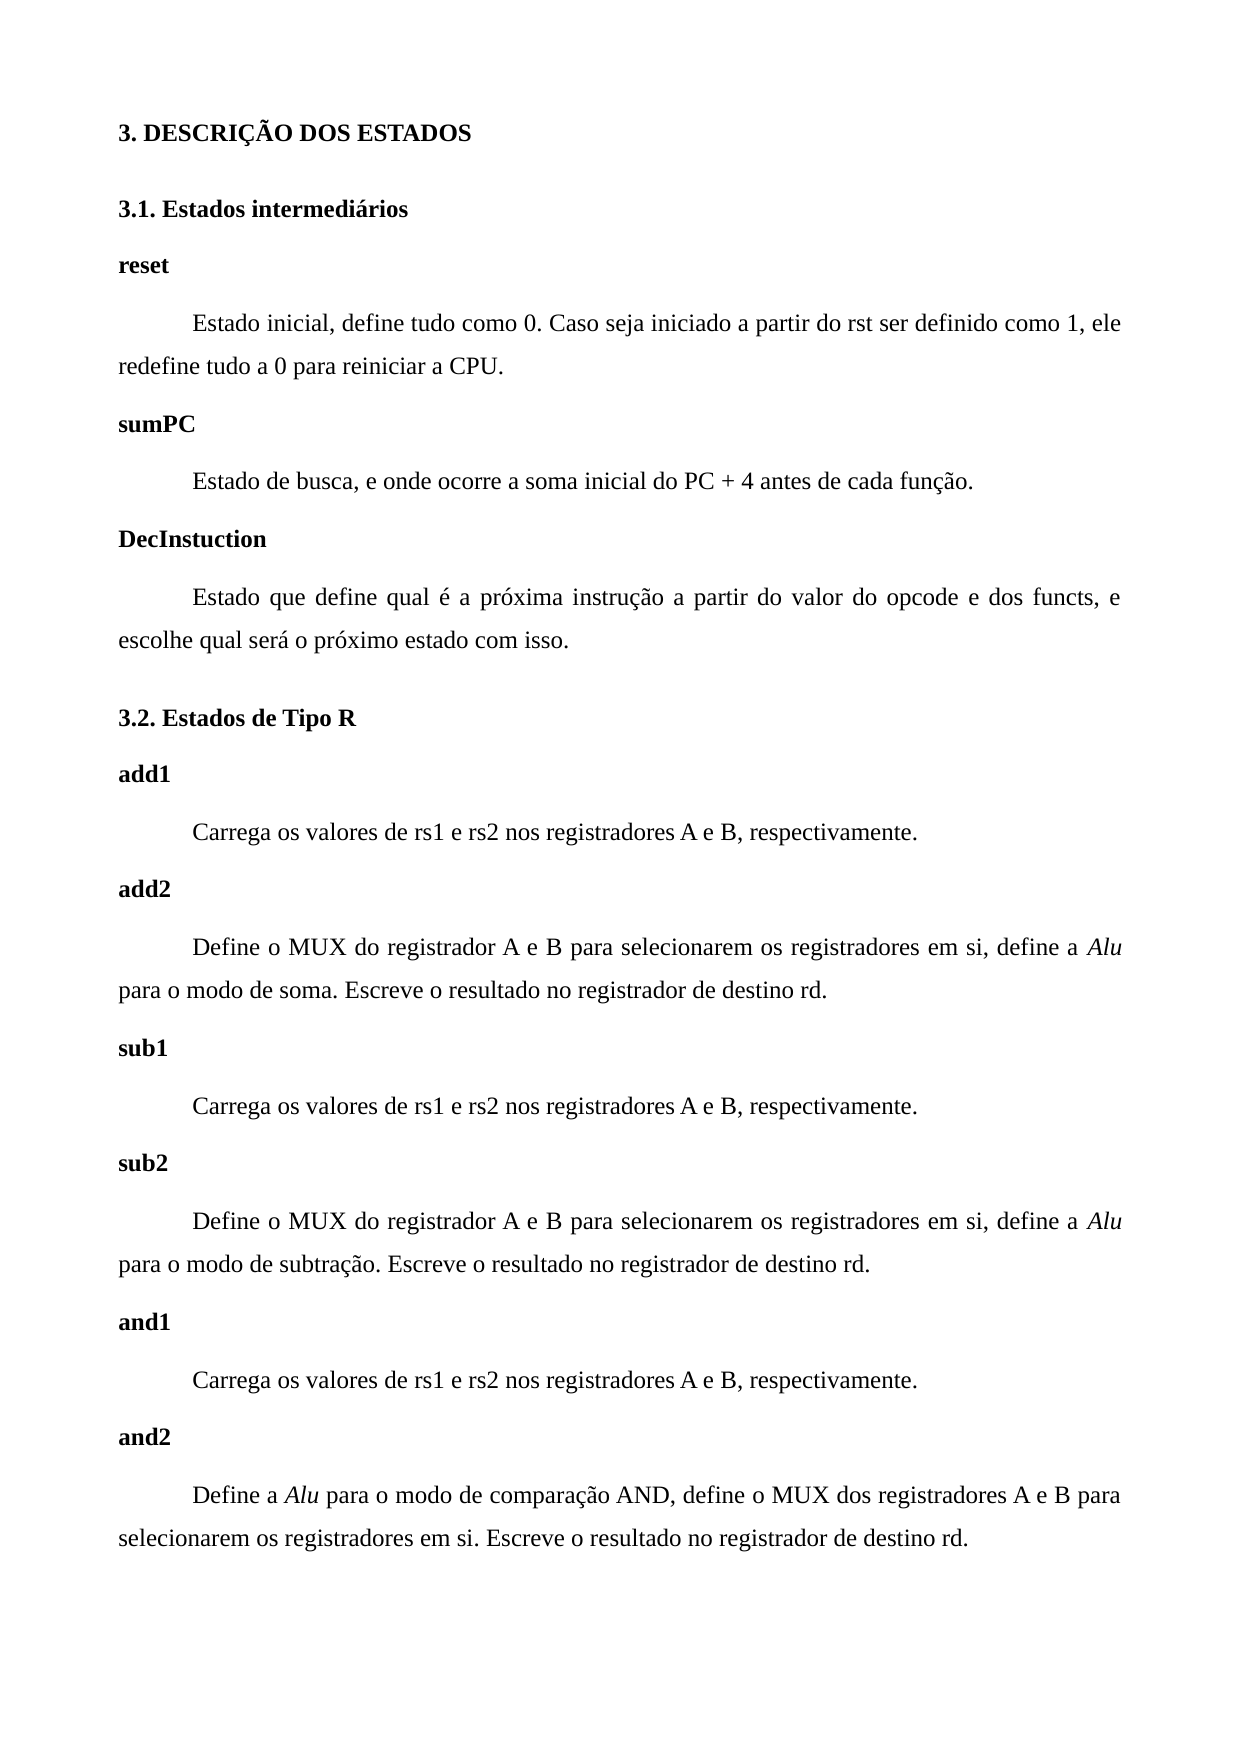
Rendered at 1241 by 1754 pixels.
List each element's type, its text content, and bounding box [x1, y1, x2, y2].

text sumPC [118, 409, 1122, 437]
text Define o MUX do registrador A e B para selecionarem os registradores em si, define a Alu para o modo de subtração. Escreve o resultado no registrador de destino rd. [118, 1206, 1122, 1278]
subtitle 3.2. Estados de Tipo R [118, 703, 1122, 732]
subtitle 3.1. Estados intermediários [118, 194, 1122, 223]
text add2 [118, 874, 1122, 903]
text reset [118, 250, 1122, 279]
text sub2 [118, 1148, 1122, 1177]
text add1 [118, 759, 1122, 788]
text sub1 [118, 1033, 1122, 1062]
text Estado de busca, e onde ocorre a soma inicial do PC + 4 antes de cada função. [118, 466, 1122, 495]
subtitle 3. DESCRIÇÃO DOS ESTADOS [118, 118, 1122, 147]
text and2 [118, 1422, 1122, 1451]
text Carrega os valores de rs1 e rs2 nos registradores A e B, respectivamente. [118, 1091, 1122, 1119]
text and1 [118, 1307, 1122, 1336]
text Define o MUX do registrador A e B para selecionarem os registradores em si, define a Alu para o modo de soma. Escreve o resultado no registrador de destino rd. [118, 932, 1122, 1004]
text Define a Alu para o modo de comparação AND, define o MUX dos registradores A e B para selecionarem os registradores em si. Escreve o resultado no registrador de destino rd. [118, 1480, 1122, 1552]
text Carrega os valores de rs1 e rs2 nos registradores A e B, respectivamente. [118, 817, 1122, 846]
text DecInstuction [118, 524, 1122, 553]
text Carrega os valores de rs1 e rs2 nos registradores A e B, respectivamente. [118, 1365, 1122, 1393]
text Estado que define qual é a próxima instrução a partir do valor do opcode e dos functs, e escolhe qual será o próximo estado com isso. [118, 582, 1122, 654]
text Estado inicial, define tudo como 0. Caso seja iniciado a partir do rst ser definido como 1, ele redefine tudo a 0 para reiniciar a CPU. [118, 308, 1122, 380]
